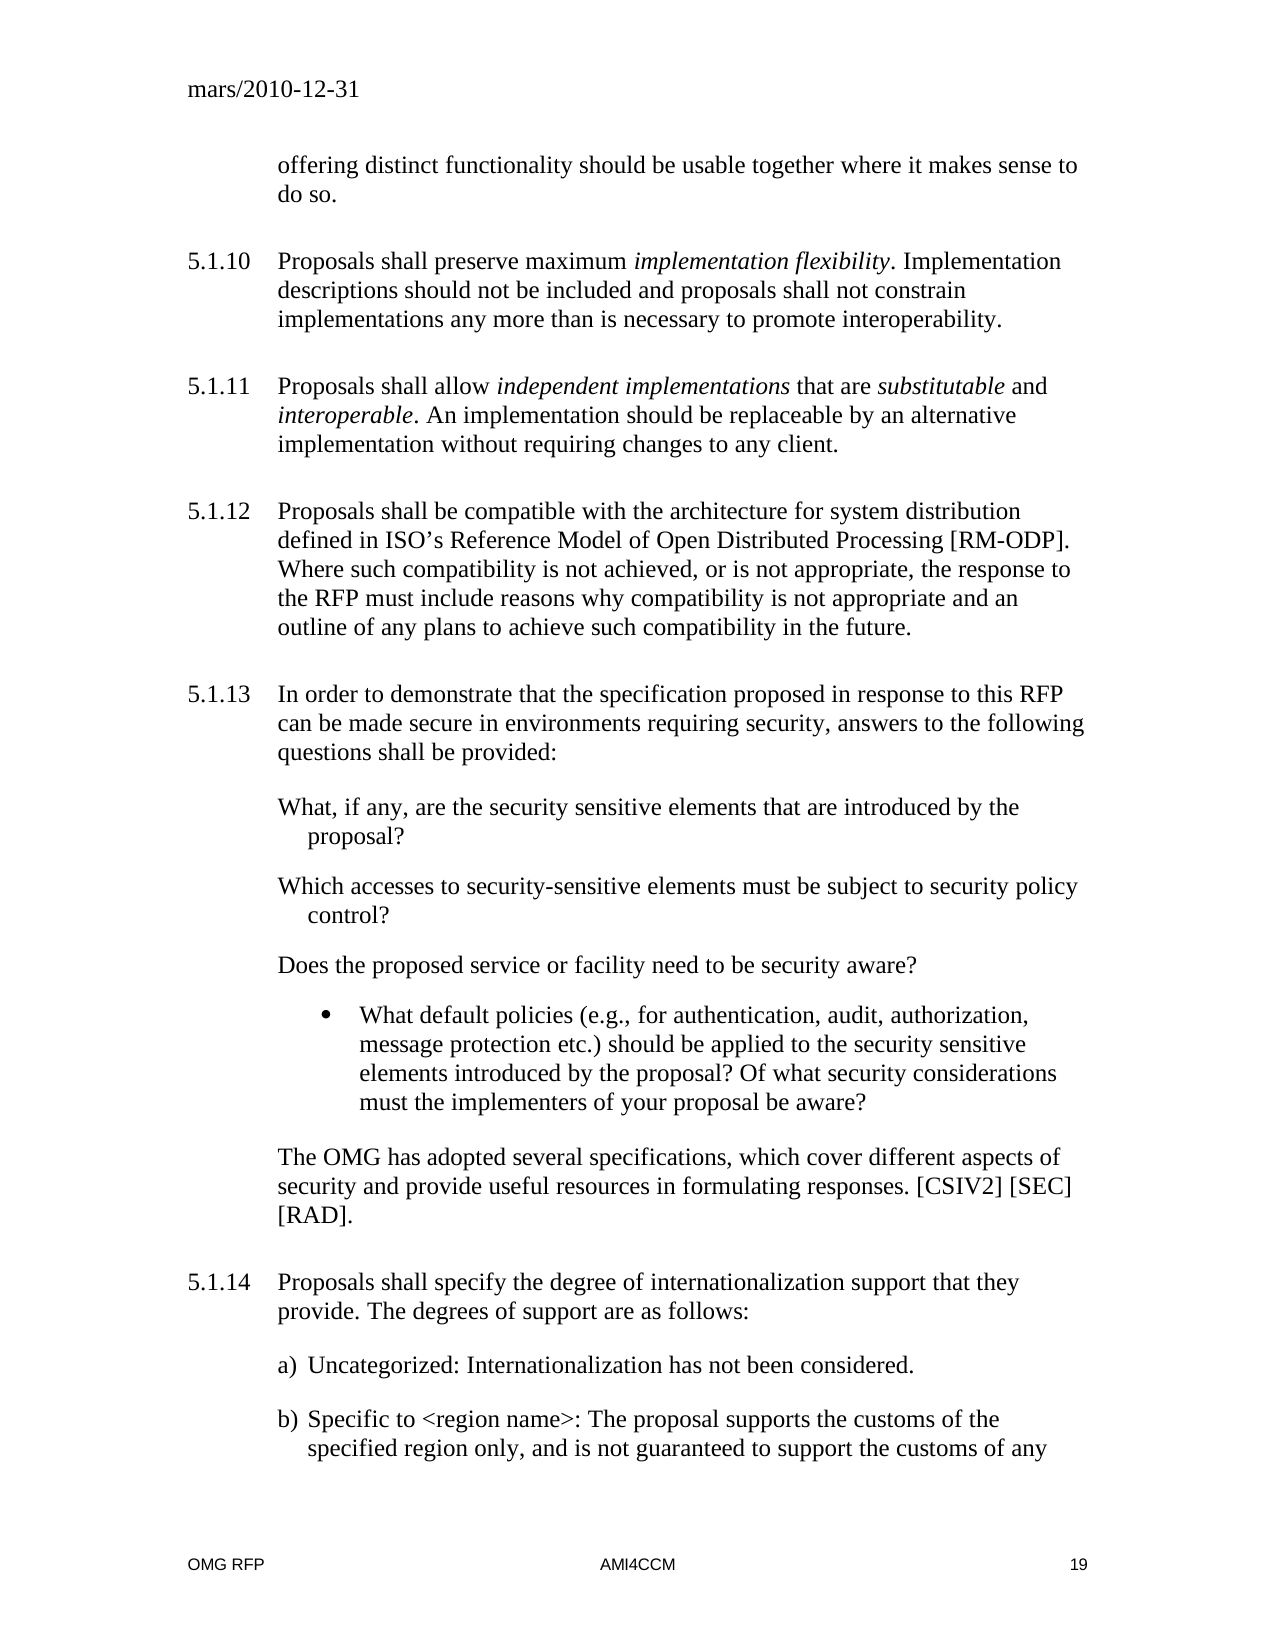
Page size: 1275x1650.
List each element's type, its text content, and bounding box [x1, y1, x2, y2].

text b) Specific to <region name>: The proposal supports the customs of the specified region only, and is not guaranteed to support the customs of any [277, 1404, 1087, 1462]
list What default policies (e.g., for authentication, audit, authorization, message protection etc.) should be applied to the security sensitive elements introduced by the proposal? Of what security considerations must the implementers of your proposal be aware? [322, 1000, 1087, 1117]
text What, if any, are the security sensitive elements that are introduced by the proposal? [277, 792, 1087, 850]
text Which accesses to security-sensitive elements must be subject to security policy control? [277, 871, 1087, 929]
text a) Uncategorized: Internationalization has not been considered. [277, 1350, 1087, 1379]
text Does the proposed service or facility need to be security aware? [277, 950, 1087, 979]
subtitle offering distinct functionality should be usable together where it makes sense to do so. [187, 150, 1087, 208]
subtitle Proposals shall preserve maximum implementation flexibility. Implementation descriptions should not be included and proposals shall not constrain implementations any more than is necessary to promote interoperability. [187, 246, 1087, 333]
subtitle Proposals shall specify the degree of internationalization support that they provide. The degrees of support are as follows: [187, 1267, 1087, 1325]
subtitle Proposals shall allow independent implementations that are substitutable and interoperable. An implementation should be replaceable by an alternative implementation without requiring changes to any client. [187, 371, 1087, 458]
subtitle In order to demonstrate that the specification proposed in response to this RFP can be made secure in environments requiring security, answers to the following questions shall be provided: [187, 679, 1087, 767]
text The OMG has adopted several specifications, which cover different aspects of security and provide useful resources in formulating responses. [CSIV2] [SEC] [RAD]. [277, 1142, 1087, 1229]
subtitle Proposals shall be compatible with the architecture for system distribution defined in ISO’s Reference Model of Open Distributed Processing [RM-ODP]. Where such compatibility is not achieved, or is not appropriate, the response to the RFP must include reasons why compatibility is not appropriate and an outline of any plans to achieve such compatibility in the future. [187, 496, 1087, 642]
